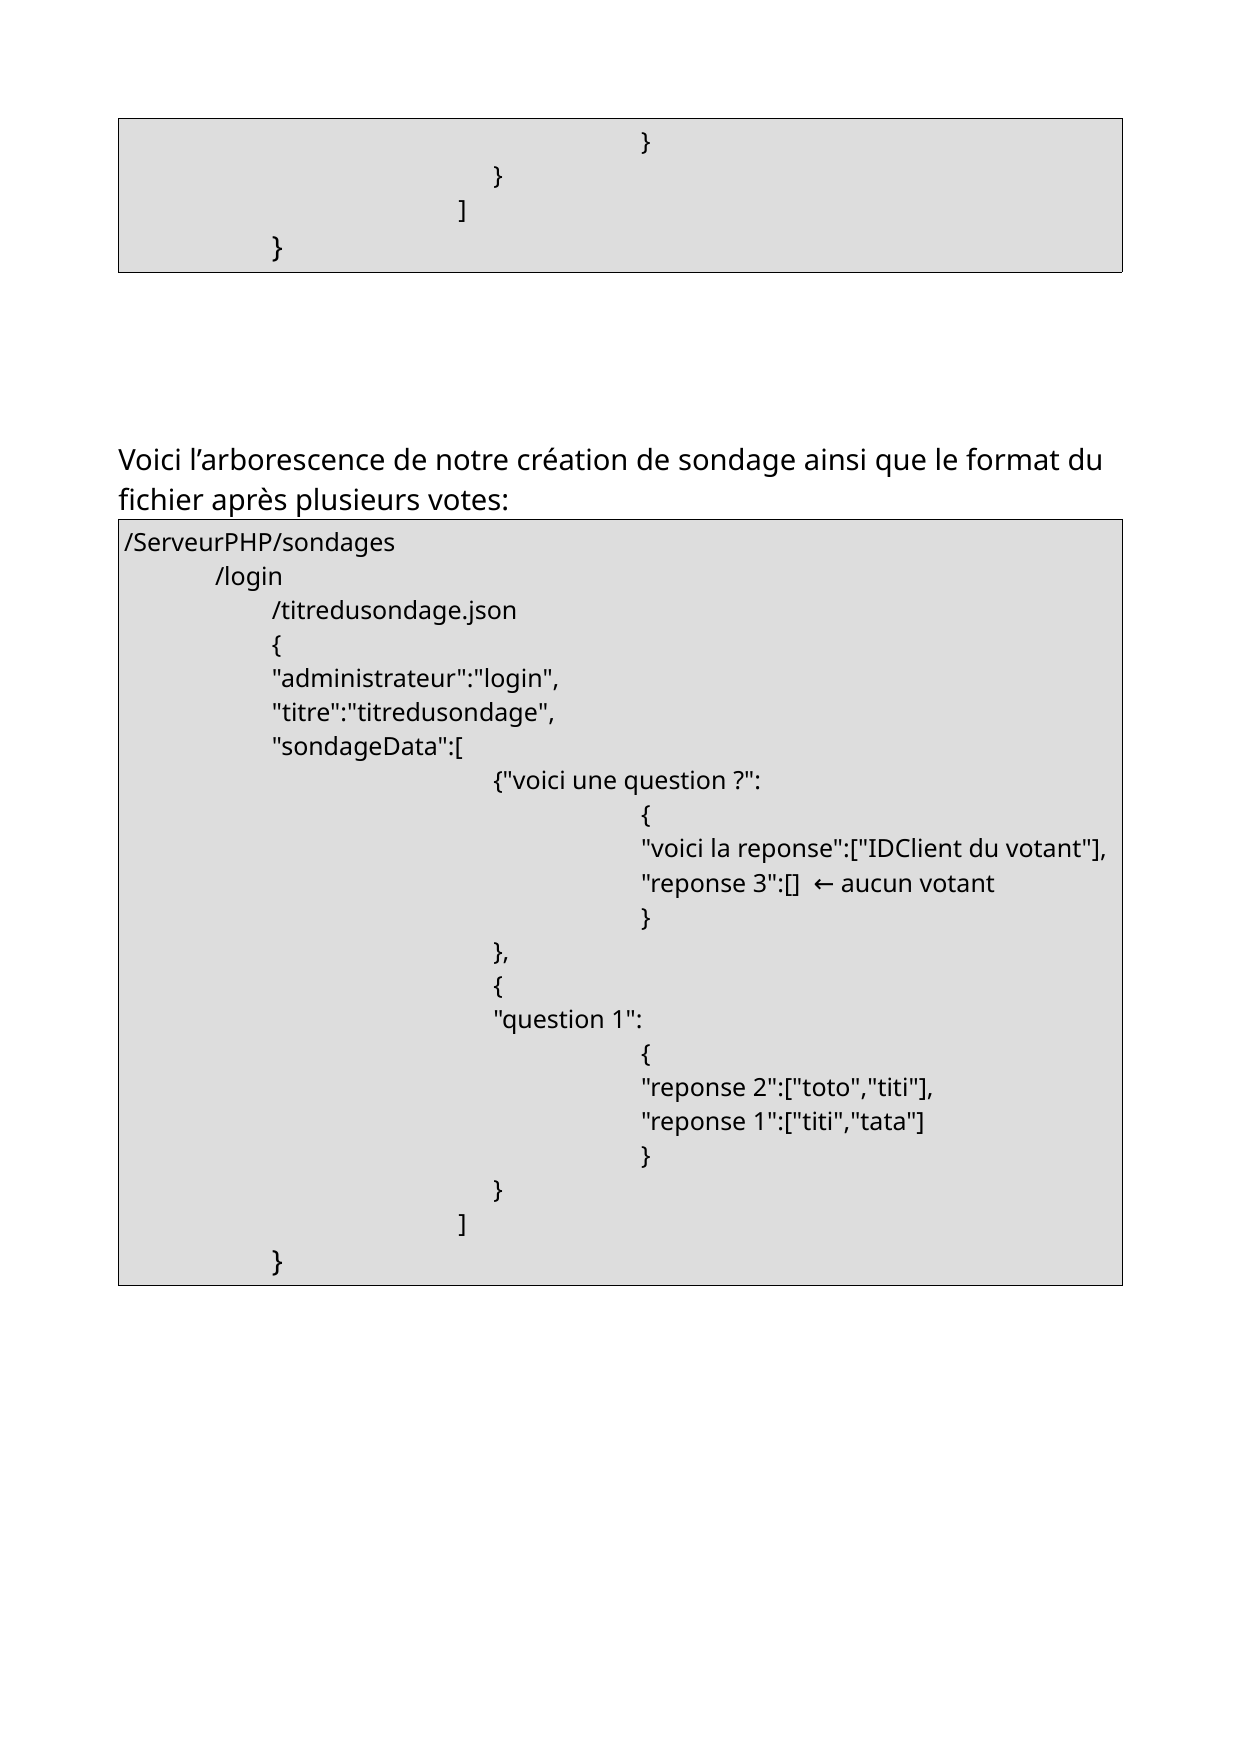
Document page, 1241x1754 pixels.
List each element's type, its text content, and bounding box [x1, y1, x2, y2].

table_header /ServeurPHP/sondages /login /titredusondage.json { "administrateur":"login", "titre":"titredusondage", "sondageData":[ {"voici une question ?": { "voici la reponse":["IDClient du votant"], "reponse 3":[] ← aucun votant } }, { "question 1": { "reponse 2":["toto","titi"], "reponse 1":["titi","tata"] } } ] } [119, 520, 1122, 1285]
text Voici l’arborescence de notre création de sondage ainsi que le format du fichier après plusieurs votes: [118, 439, 1122, 519]
table_header } } ] } [119, 119, 1122, 272]
